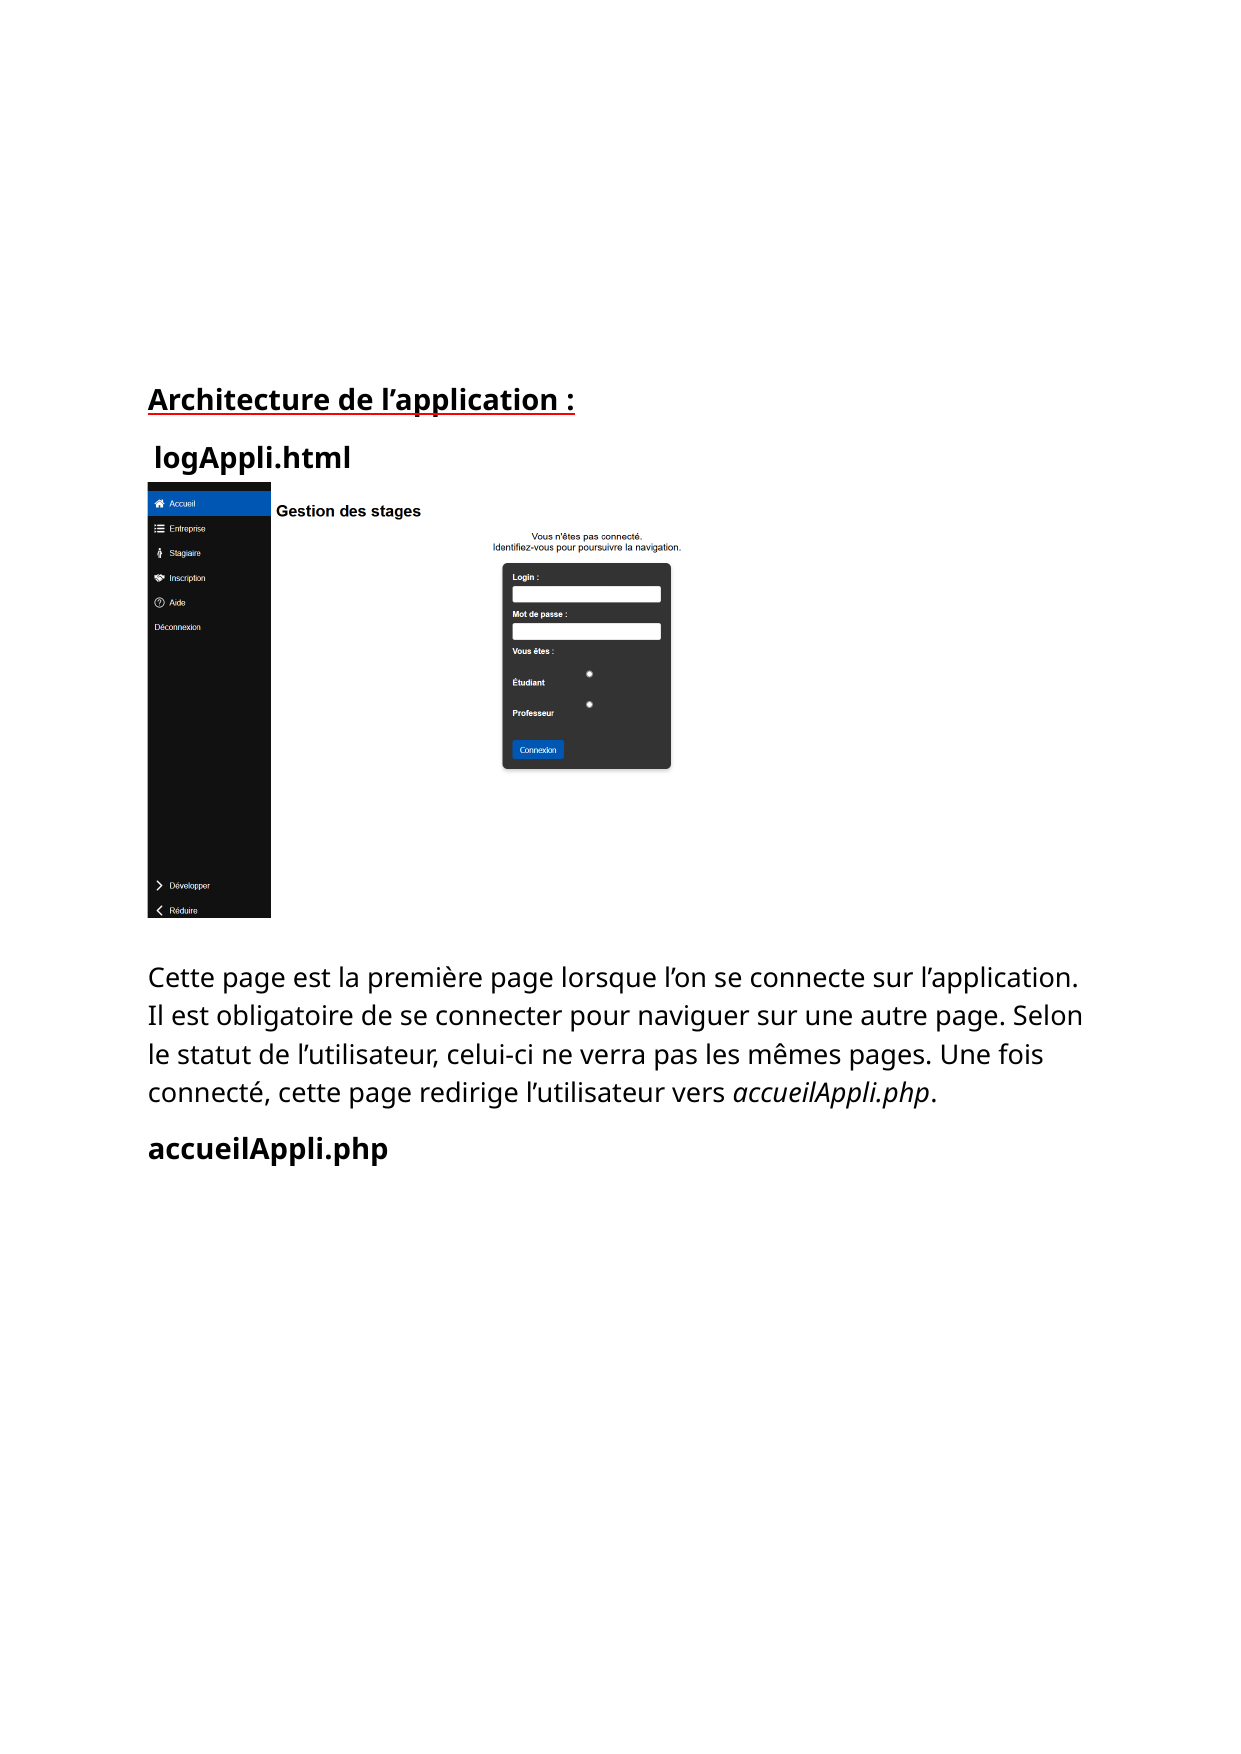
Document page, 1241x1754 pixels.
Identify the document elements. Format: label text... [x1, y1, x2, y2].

text Architecture de l’application : [148, 379, 1093, 419]
text logAppli.html [148, 437, 1093, 477]
text Cette page est la première page lorsque l’on se connecte sur l’application. Il est obligatoire de se connecter pour naviguer sur une autre page. Selon le statut de l’utilisateur, celui-ci ne verra pas les mêmes pages. Une fois connecté, cette page redirige l’utilisateur vers accueilAppli.php. [148, 958, 1093, 1110]
text accueilAppli.php [148, 1128, 1093, 1168]
